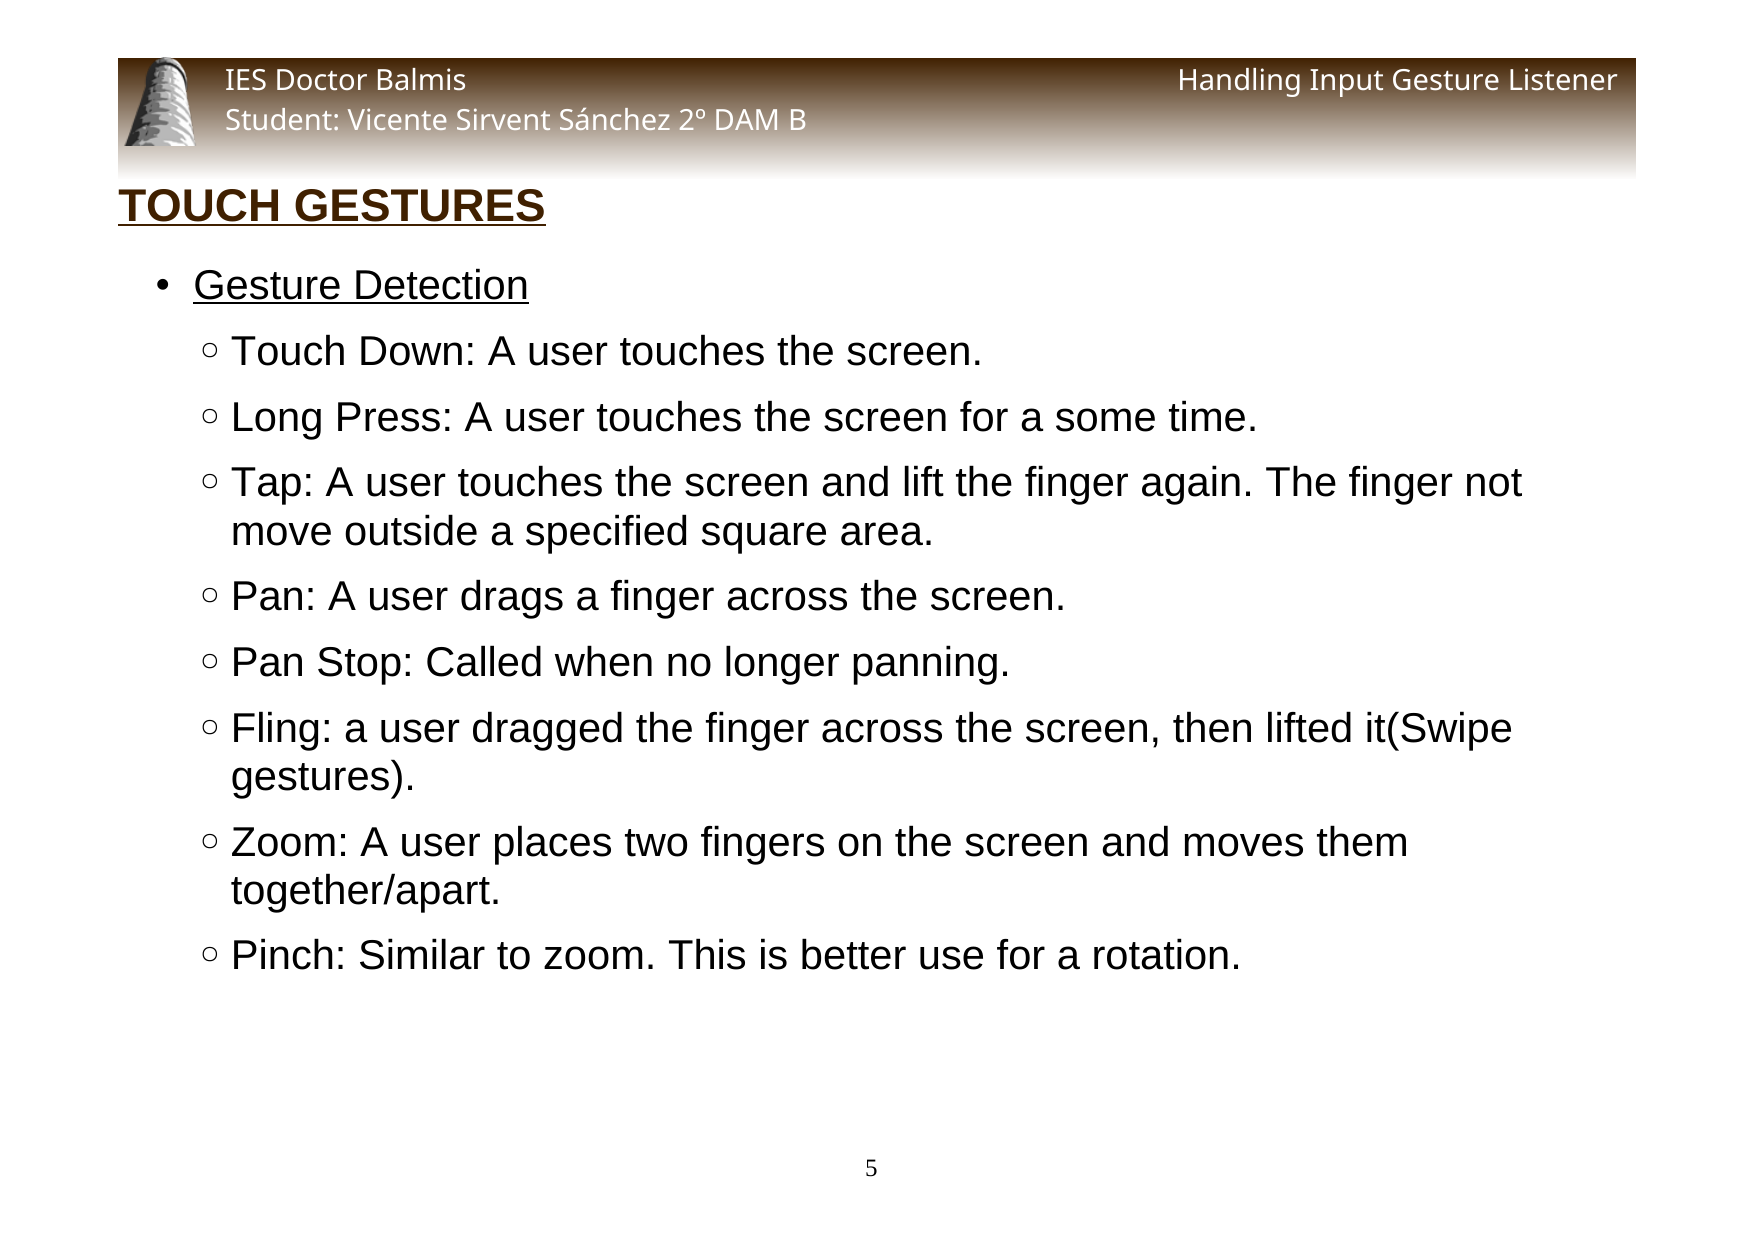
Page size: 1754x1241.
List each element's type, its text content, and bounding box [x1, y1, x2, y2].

list Tap: A user touches the screen and lift the finger again. The finger not move outside a specified square area. [193, 458, 1636, 554]
list Pan Stop: Called when no longer panning. [193, 637, 1636, 686]
list Pinch: Similar to zoom. This is better use for a rotation. [193, 931, 1636, 979]
list Pan: A user drags a finger across the screen. [193, 572, 1636, 620]
list Gesture Detection [156, 260, 1636, 308]
list Long Press: A user touches the screen for a some time. [193, 392, 1636, 440]
list Touch Down: A user touches the screen. [193, 326, 1636, 374]
picture [121, 57, 202, 146]
subtitle Touch Gestures [118, 178, 1636, 231]
list Zoom: A user places two fingers on the screen and moves them together/apart. [193, 817, 1636, 913]
list Fling: a user dragged the finger across the screen, then lifted it(Swipe gestures). [193, 703, 1636, 799]
